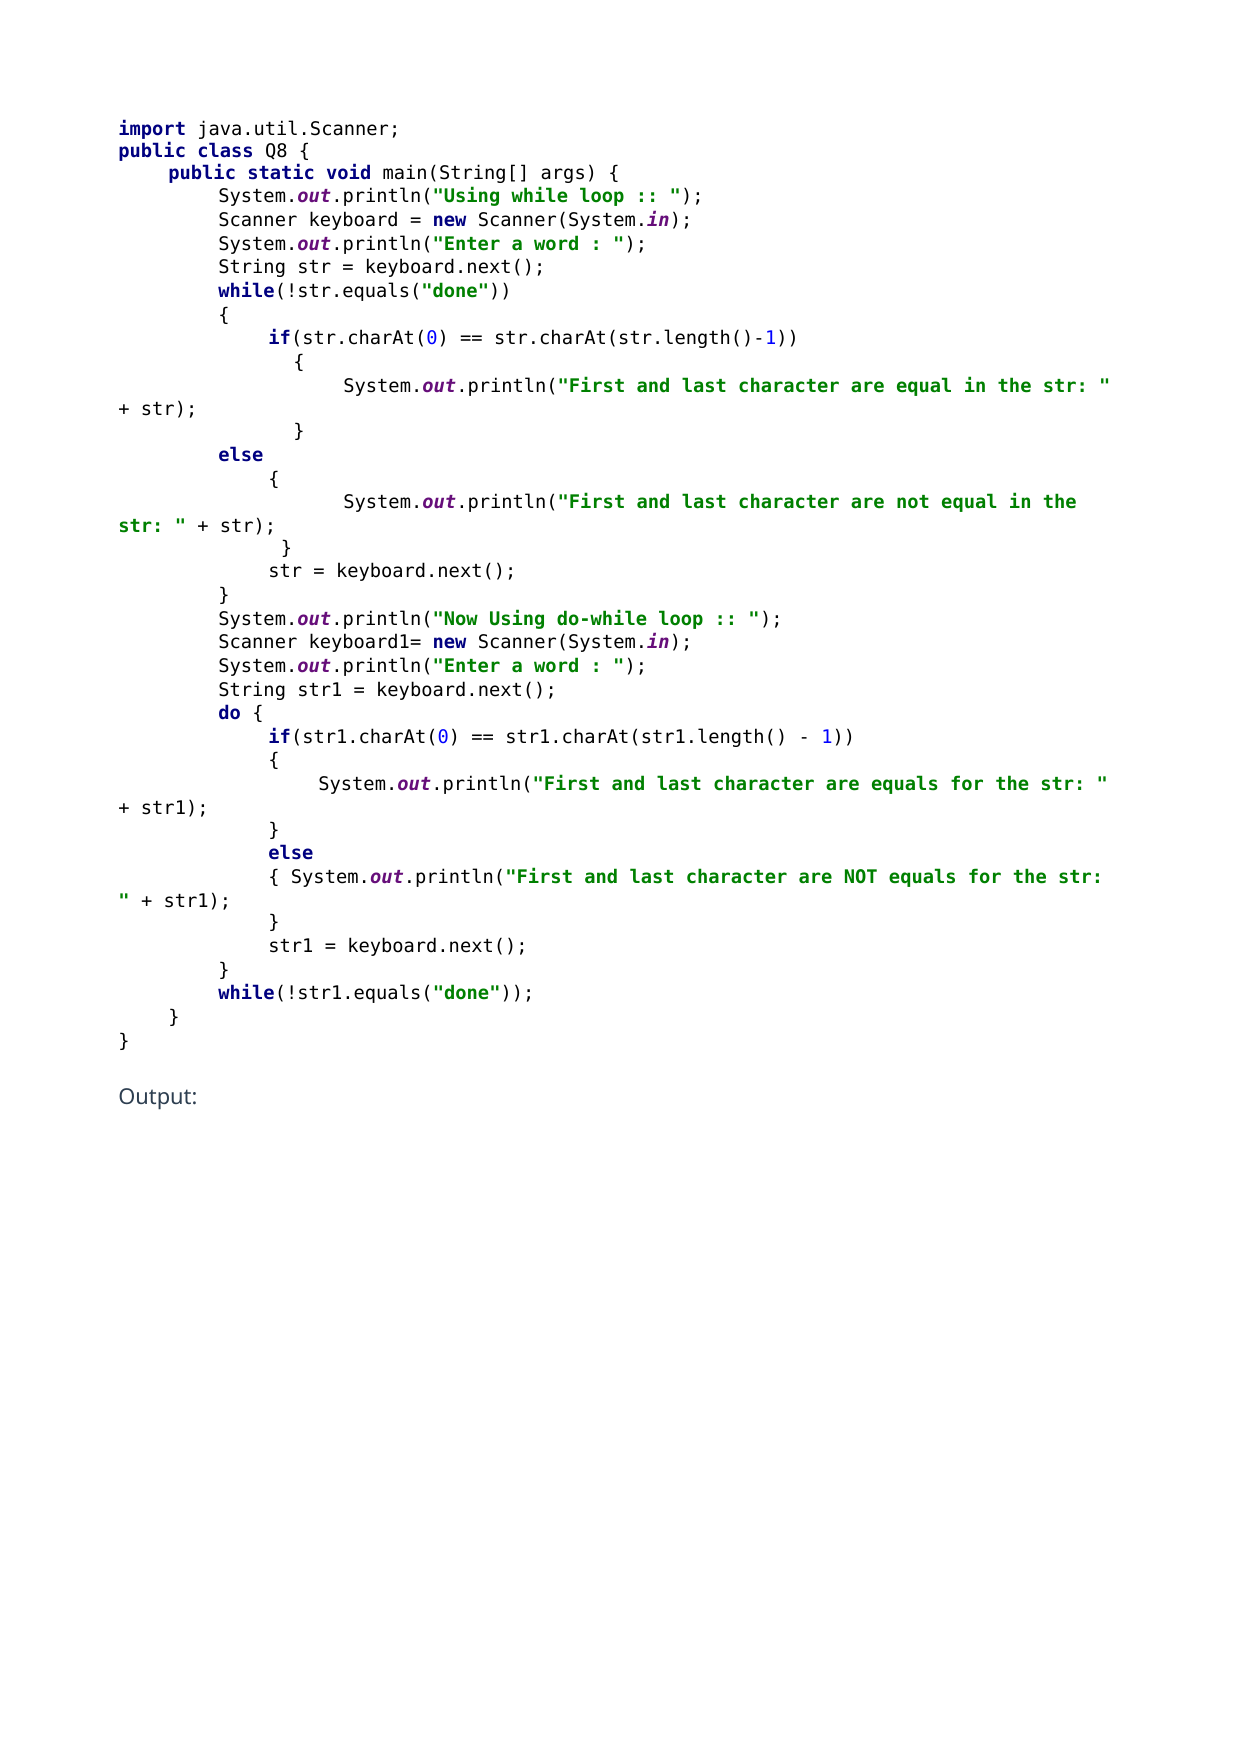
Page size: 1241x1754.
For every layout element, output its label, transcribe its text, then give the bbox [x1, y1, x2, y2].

text } [118, 1006, 1122, 1030]
text System.out.println("First and last character are not equal in the str: " + str); [118, 491, 1122, 537]
text String str1 = keyboard.next(); [118, 678, 1122, 702]
text } [118, 819, 1122, 842]
text public static void main(String[] args) { [118, 162, 1122, 186]
text while(!str1.equals("done")); [118, 982, 1122, 1006]
text } [118, 584, 1122, 608]
text String str = keyboard.next(); [118, 256, 1122, 280]
text { System.out.println("First and last character are NOT equals for the str: " + str1); [118, 866, 1122, 911]
text Scanner keyboard1= new Scanner(System.in); [118, 631, 1122, 655]
text else [118, 842, 1122, 866]
text { [118, 304, 1122, 327]
text } [118, 420, 1122, 444]
text System.out.println("First and last character are equal in the str: " + str); [118, 375, 1122, 420]
text System.out.println("Using while loop :: "); [118, 186, 1122, 209]
text System.out.println("Enter a word : "); [118, 233, 1122, 256]
text } [118, 911, 1122, 935]
text { [118, 749, 1122, 773]
text do { [118, 702, 1122, 726]
text import java.util.Scanner; [118, 118, 1122, 140]
text if(str1.charAt(0) == str1.charAt(str1.length() - 1)) [118, 726, 1122, 749]
text } [118, 537, 1122, 560]
text str = keyboard.next(); [118, 560, 1122, 584]
text else [118, 444, 1122, 467]
text { [118, 467, 1122, 491]
text System.out.println("First and last character are equals for the str: " + str1); [118, 773, 1122, 819]
text Output: [118, 1081, 1122, 1111]
text while(!str.equals("done")) [118, 280, 1122, 304]
text public class Q8 { [118, 140, 1122, 162]
text str1 = keyboard.next(); [118, 935, 1122, 959]
text if(str.charAt(0) == str.charAt(str.length()-1)) [118, 327, 1122, 351]
text { [118, 351, 1122, 375]
text System.out.println("Now Using do-while loop :: "); [118, 608, 1122, 631]
text } [118, 959, 1122, 982]
text } [118, 1030, 1122, 1052]
text Scanner keyboard = new Scanner(System.in); [118, 209, 1122, 233]
text System.out.println("Enter a word : "); [118, 655, 1122, 678]
